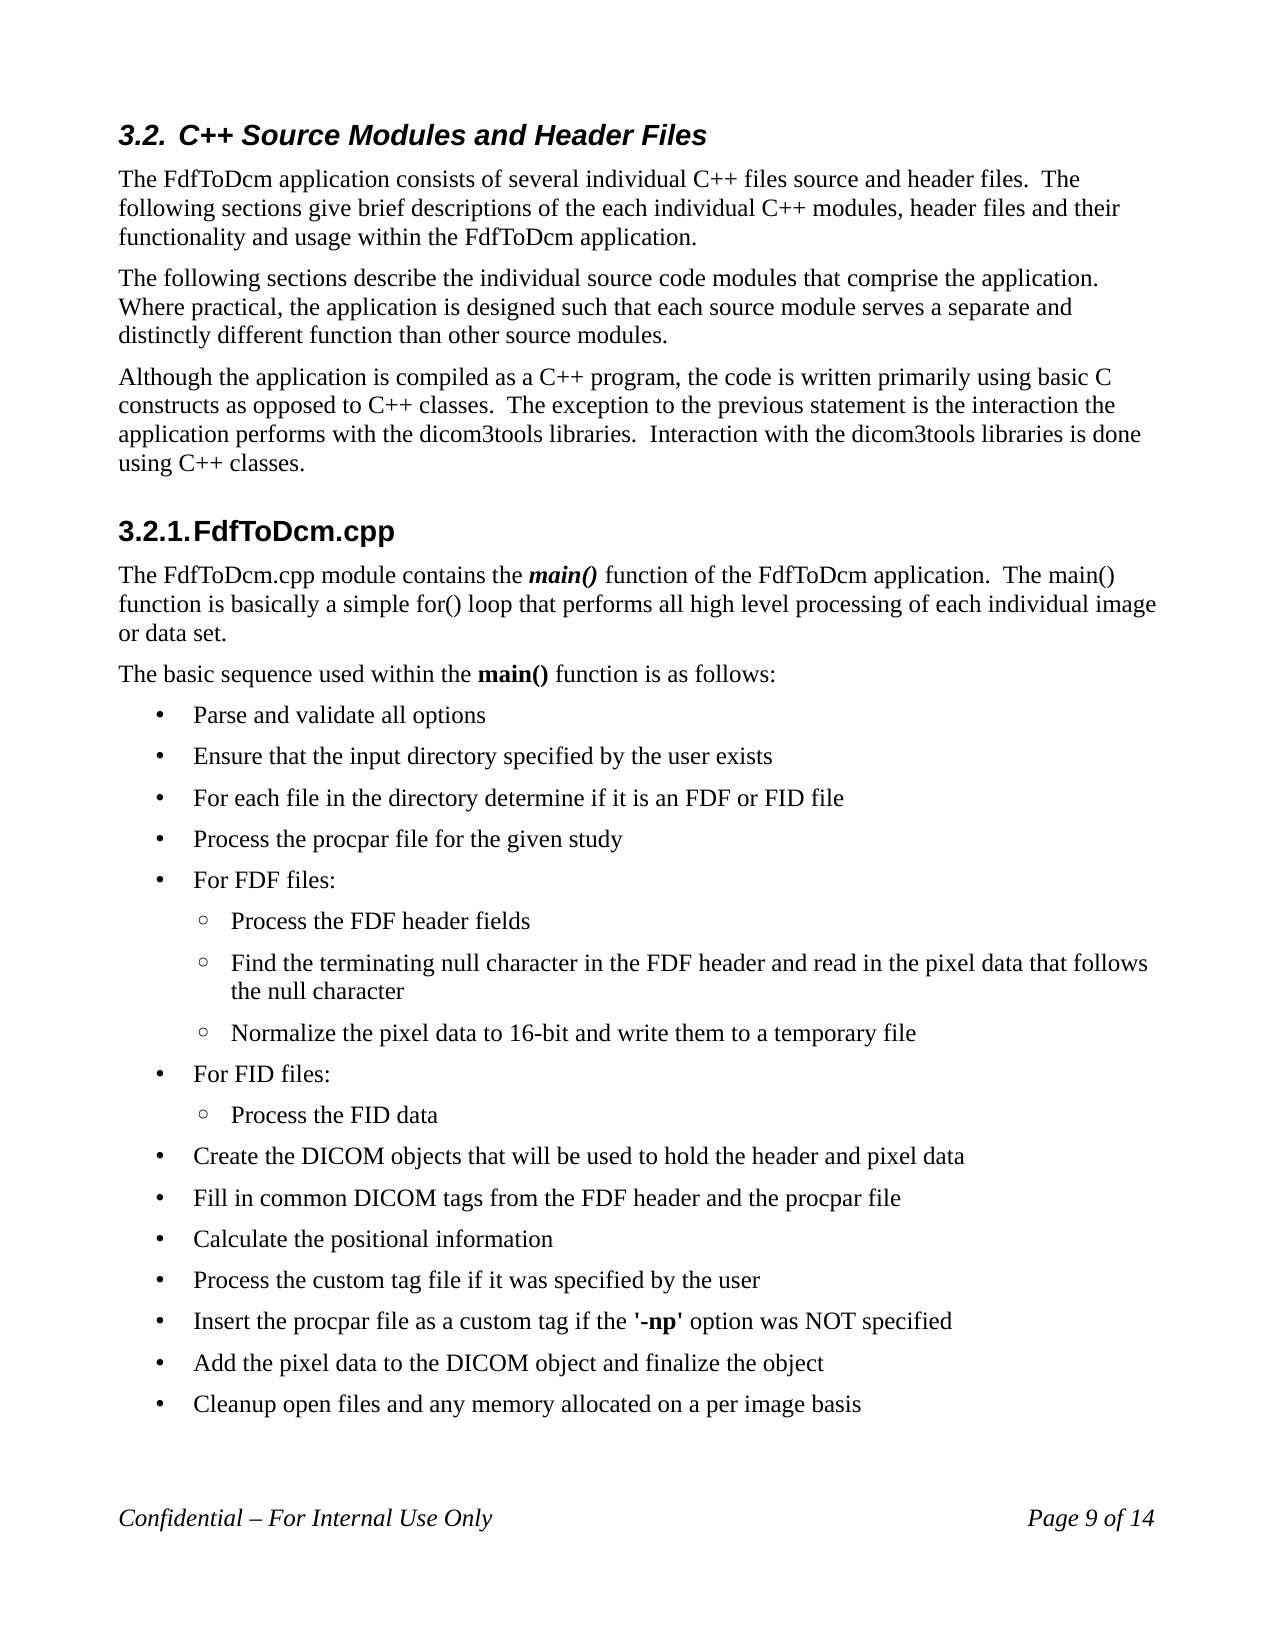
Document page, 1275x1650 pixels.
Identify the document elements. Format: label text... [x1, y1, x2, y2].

list Process the FDF header fields [193, 906, 1157, 935]
list Process the procpar file for the given study [156, 824, 1157, 853]
list For each file in the directory determine if it is an FDF or FID file [156, 783, 1157, 811]
text The basic sequence used within the main() function is as follows: [118, 659, 1157, 688]
list Normalize the pixel data to 16-bit and write them to a temporary file [193, 1018, 1157, 1046]
subtitle FdfToDcm.cpp [118, 514, 1157, 548]
list For FID files: [156, 1059, 1157, 1088]
list Cleanup open files and any memory allocated on a per image basis [156, 1389, 1157, 1418]
list For FDF files: [156, 865, 1157, 894]
text Although the application is compiled as a C++ program, the code is written primarily using basic C constructs as opposed to C++ classes. The exception to the previous statement is the interaction the application performs with the dicom3tools libraries. Interaction with the dicom3tools libraries is done using C++ classes. [118, 362, 1157, 477]
list Insert the procpar file as a custom tag if the '-np' option was NOT specified [156, 1306, 1157, 1335]
list Fill in common DICOM tags from the FDF header and the procpar file [156, 1183, 1157, 1211]
text The FdfToDcm.cpp module contains the main() function of the FdfToDcm application. The main() function is basically a simple for() loop that performs all high level processing of each individual image or data set. [118, 560, 1157, 646]
list Calculate the positional information [156, 1224, 1157, 1253]
list Add the pixel data to the DICOM object and finalize the object [156, 1348, 1157, 1376]
list Find the terminating null character in the FDF header and read in the pixel data that follows the null character [193, 948, 1157, 1005]
list Process the custom tag file if it was specified by the user [156, 1265, 1157, 1294]
list Create the DICOM objects that will be used to hold the header and pixel data [156, 1141, 1157, 1170]
list Ensure that the input directory specified by the user exists [156, 741, 1157, 770]
list Process the FID data [193, 1100, 1157, 1129]
text The FdfToDcm application consists of several individual C++ files source and header files. The following sections give brief descriptions of the each individual C++ modules, header files and their functionality and usage within the FdfToDcm application. [118, 164, 1157, 250]
subtitle C++ Source Modules and Header Files [118, 118, 1157, 152]
text The following sections describe the individual source code modules that comprise the application. Where practical, the application is designed such that each source module serves a separate and distinctly different function than other source modules. [118, 263, 1157, 349]
list Parse and validate all options [156, 700, 1157, 729]
